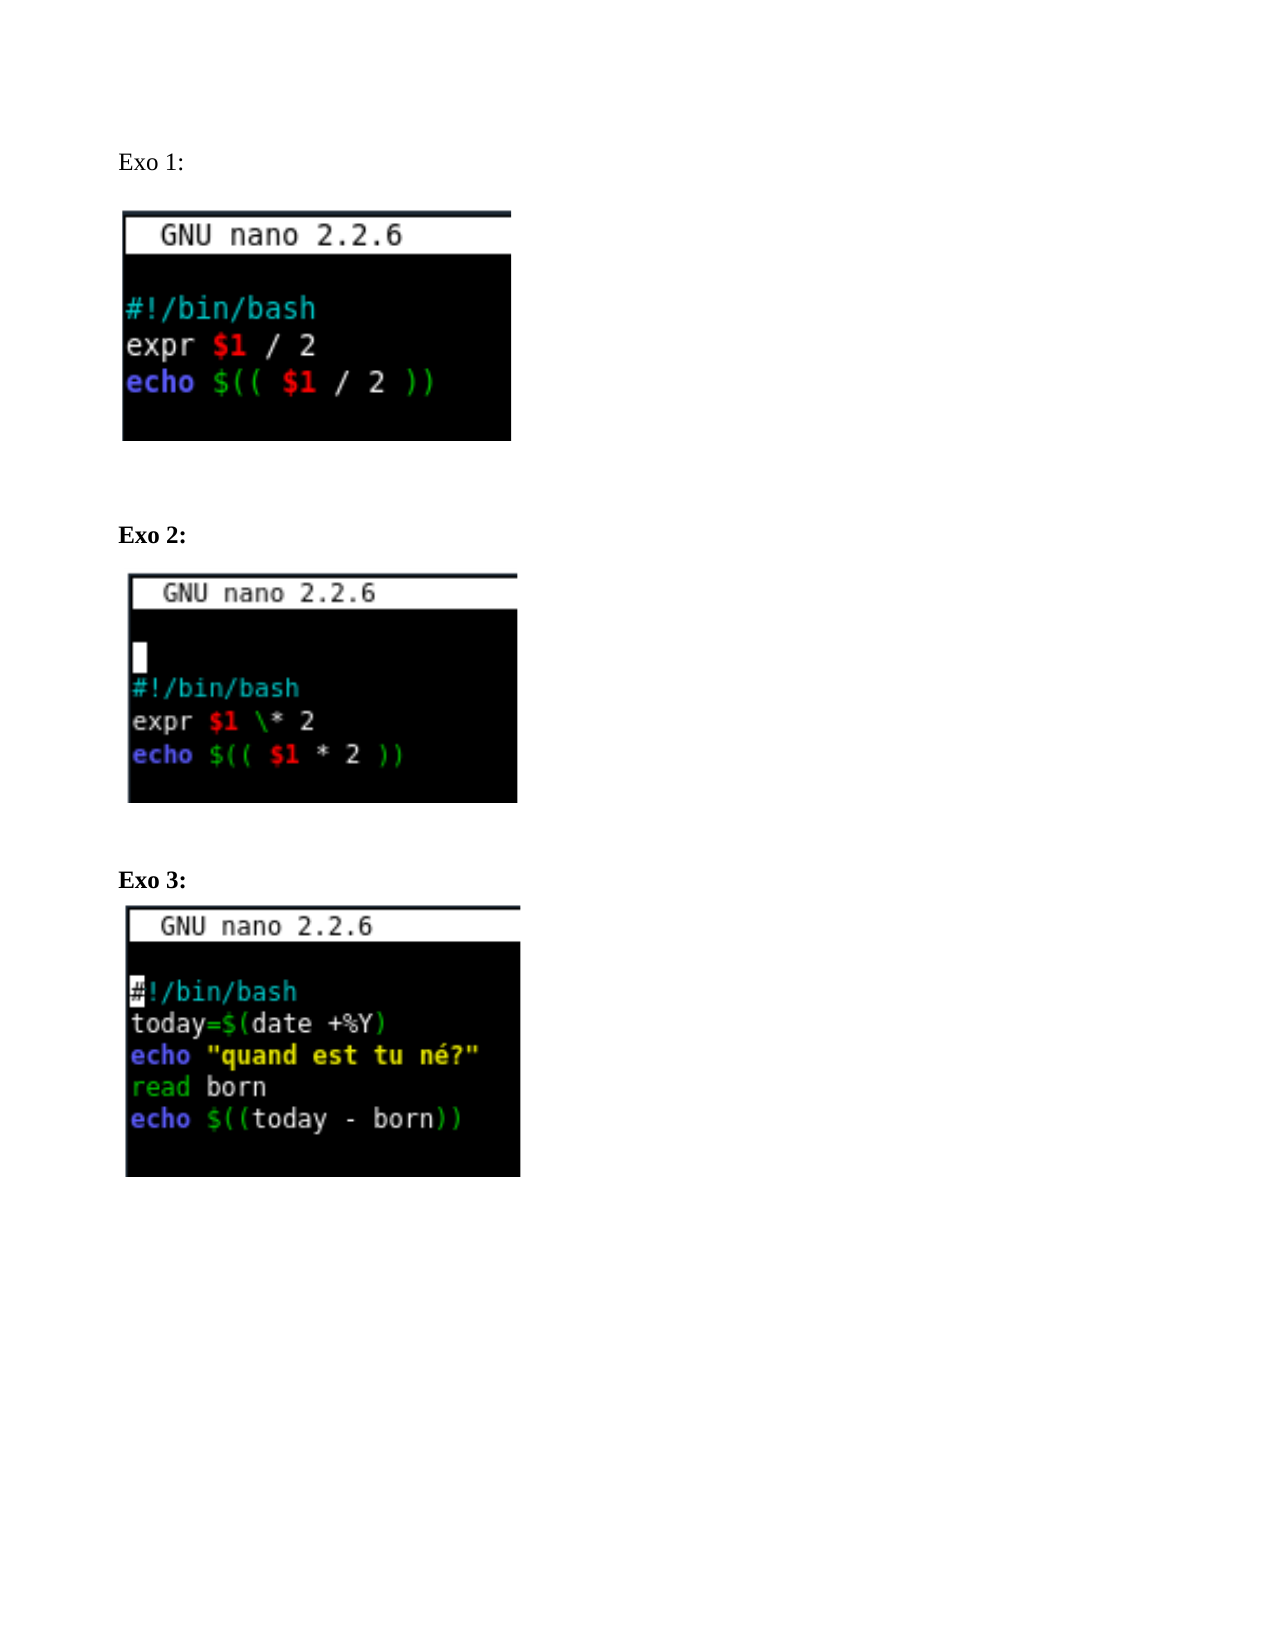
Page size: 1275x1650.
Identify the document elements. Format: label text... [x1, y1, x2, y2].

text Exo 1: [118, 147, 1157, 176]
picture [124, 904, 521, 1177]
text Exo 2: [118, 521, 1157, 549]
picture [124, 567, 518, 803]
text Exo 3: [118, 866, 1157, 894]
